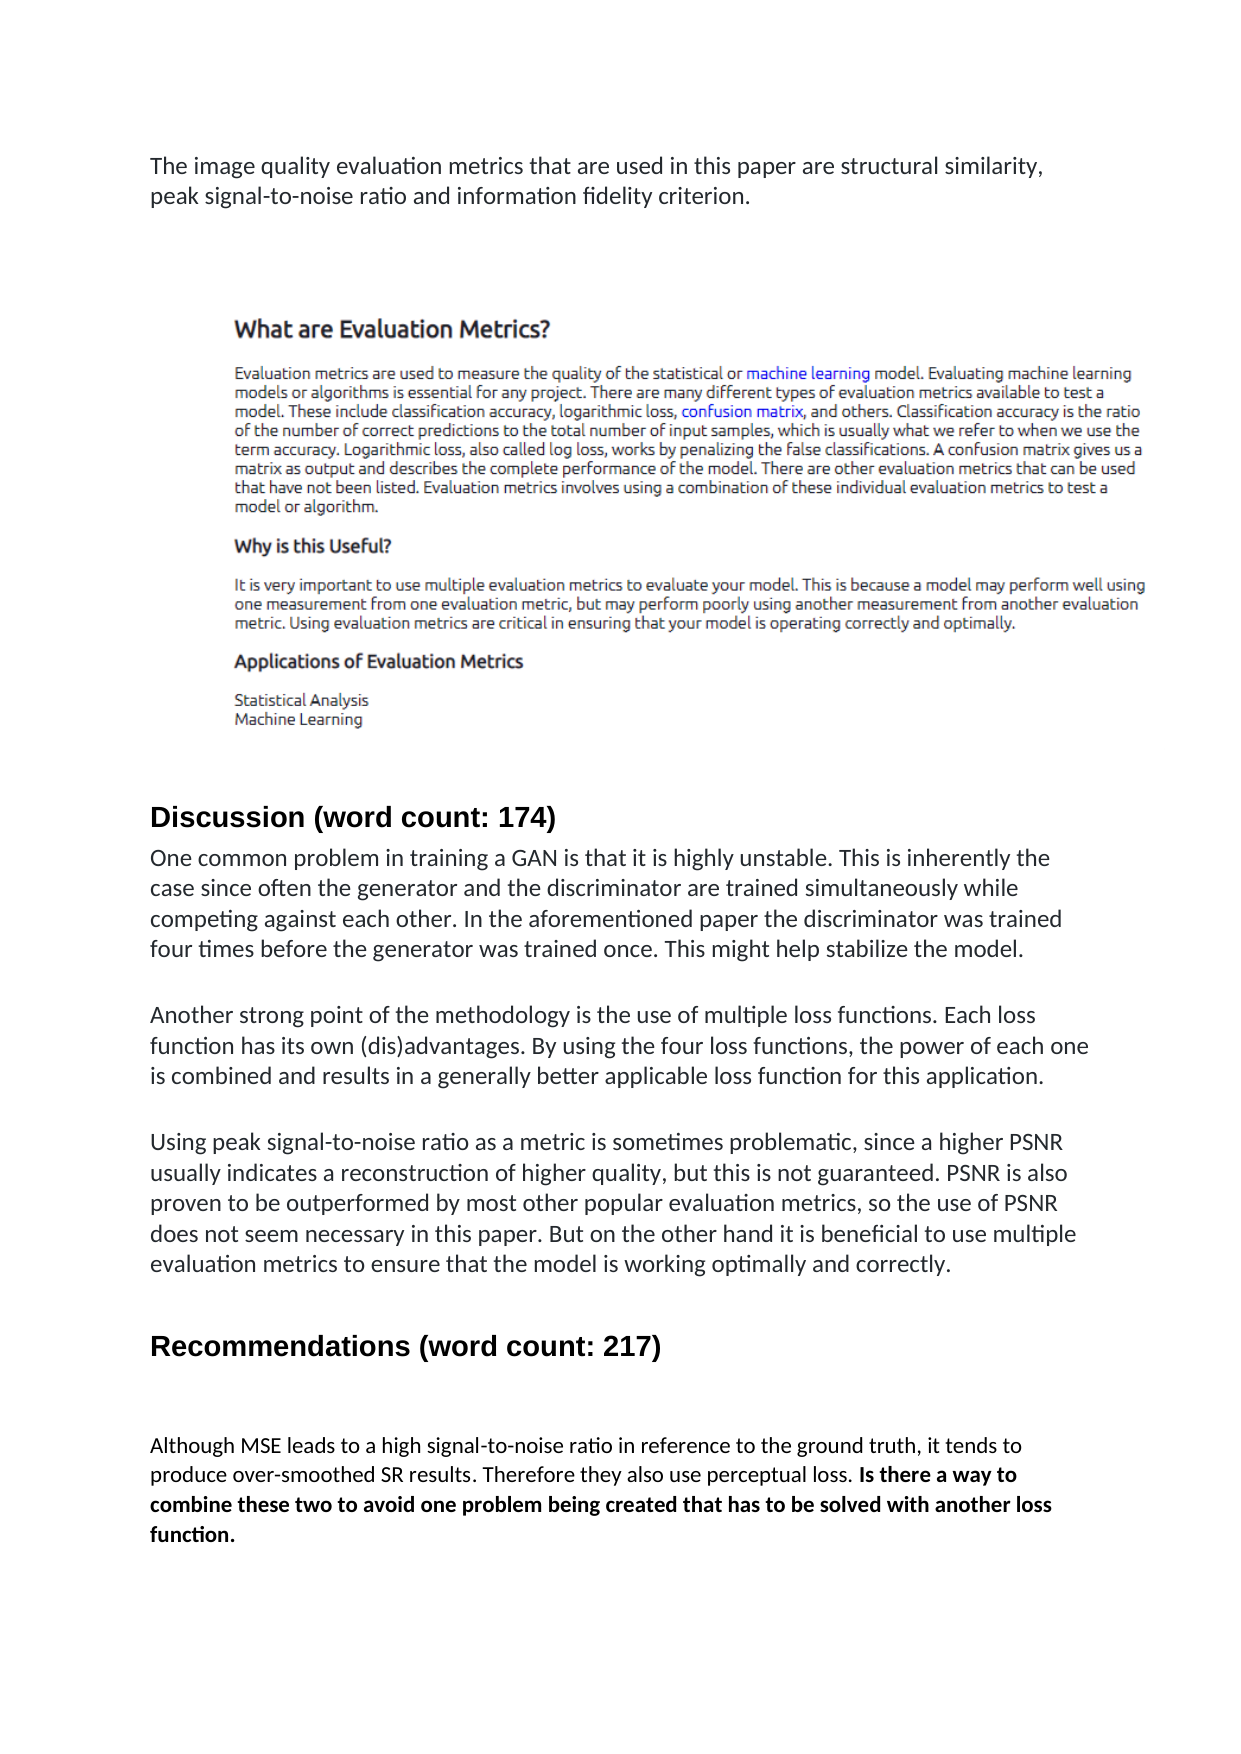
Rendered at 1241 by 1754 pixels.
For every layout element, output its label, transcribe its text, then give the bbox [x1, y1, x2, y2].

text Another strong point of the methodology is the use of multiple loss functions. Each loss function has its own (dis)advantages. By using the four loss functions, the power of each one is combined and results in a generally better applicable loss function for this application. [150, 999, 1090, 1091]
text One common problem in training a GAN is that it is highly unstable. This is inherently the case since often the generator and the discriminator are trained simultaneously while competing against each other. In the aforementioned paper the discriminator was trained four times before the generator was trained once. This might help stabilize the model. [150, 842, 1090, 964]
subtitle Recommendations (word count: 217) [150, 1329, 1090, 1362]
text Using peak signal-to-noise ratio as a metric is sometimes problematic, since a higher PSNR usually indicates a reconstruction of higher quality, but this is not guaranteed. PSNR is also proven to be outperformed by most other popular evaluation metrics, so the use of PSNR does not seem necessary in this paper. But on the other hand it is beneficial to use multiple evaluation metrics to ensure that the model is working optimally and correctly. [150, 1126, 1090, 1279]
text The image quality evaluation metrics that are used in this paper are structural similarity, peak signal-to-noise ratio and information fidelity criterion. [150, 150, 1090, 211]
list Although MSE leads to a high signal-to-noise ratio in reference to the ground truth, it tends to produce over-smoothed SR results. Therefore they also use perceptual loss. Is there a way to combine these two to avoid one problem being created that has to be solved with another loss function. [150, 1431, 1090, 1548]
subtitle Discussion (word count: 174) [150, 800, 1090, 833]
